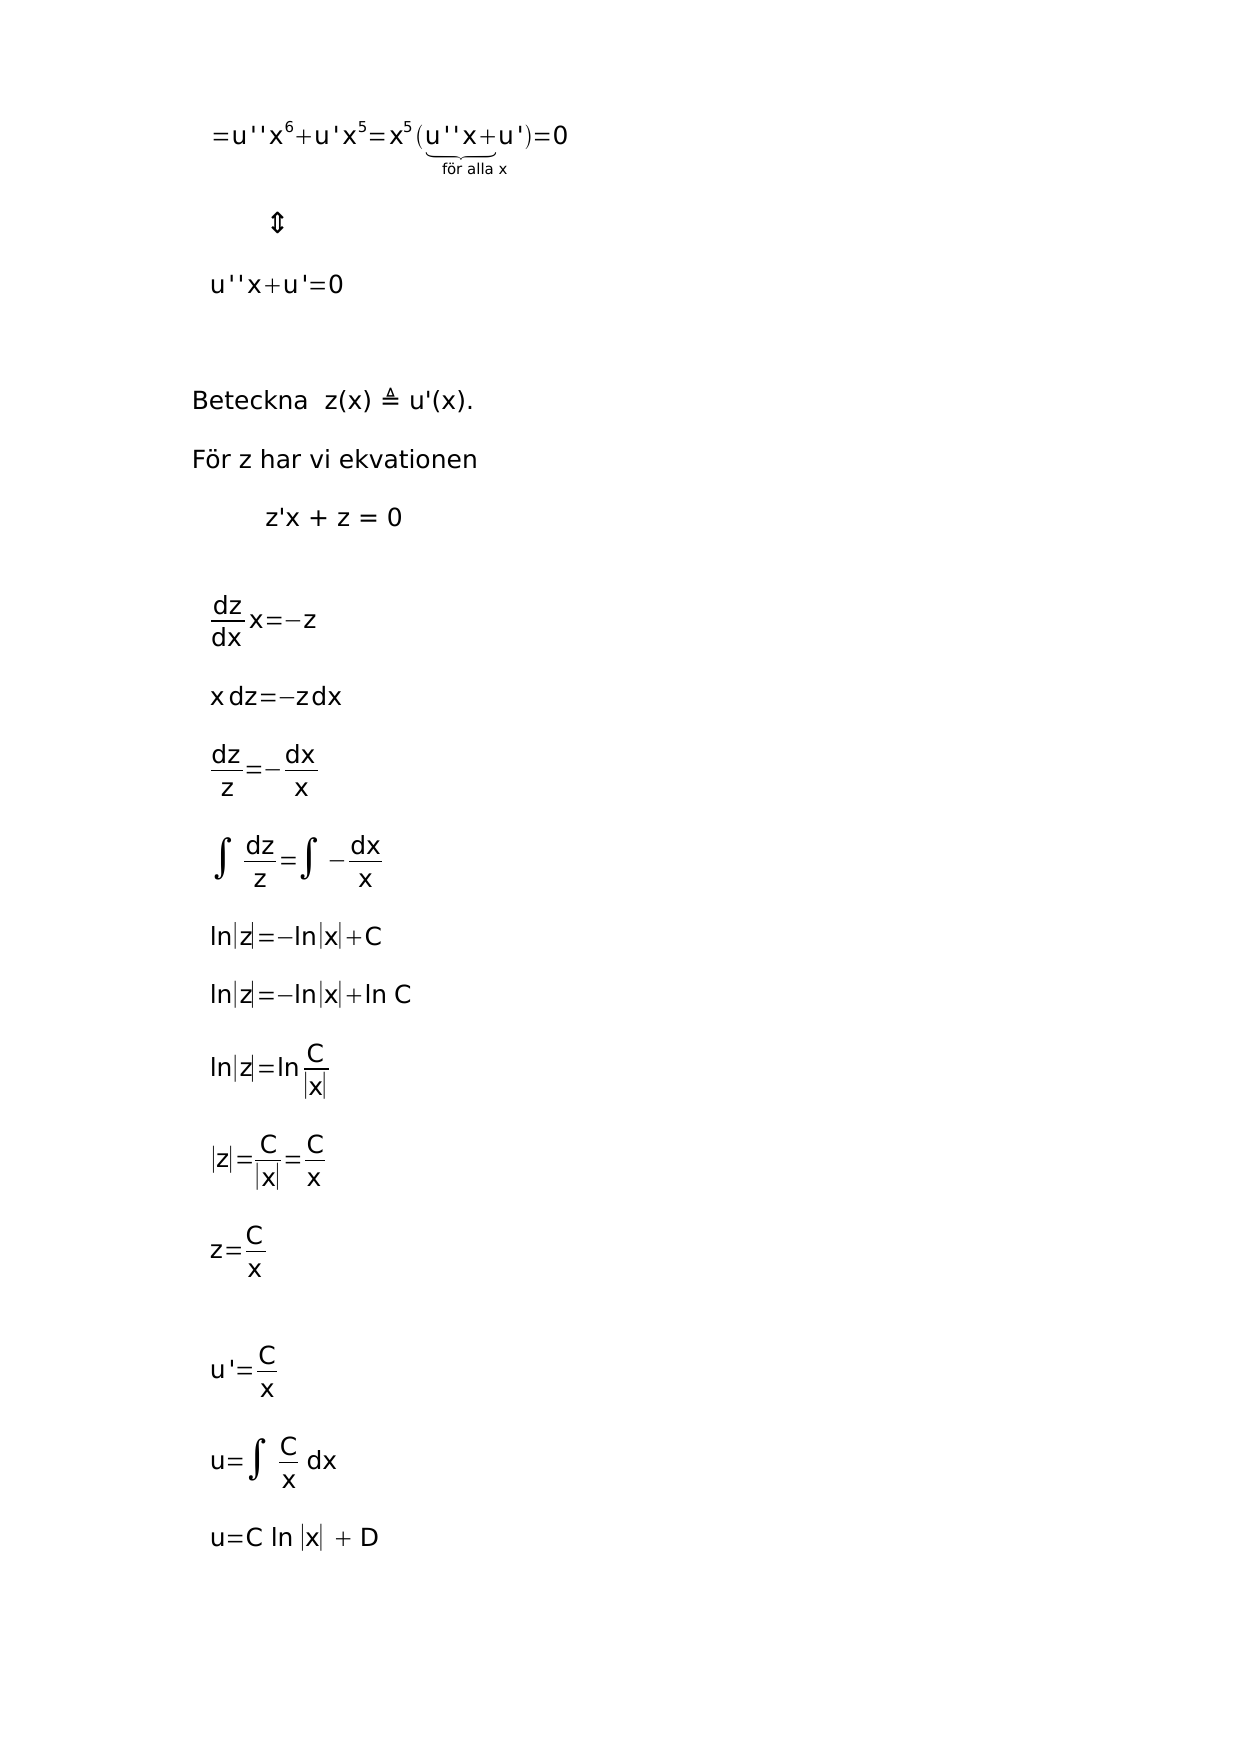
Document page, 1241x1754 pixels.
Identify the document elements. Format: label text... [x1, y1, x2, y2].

text För z har vi ekvationen [118, 445, 1122, 474]
text ⇕ [118, 207, 1122, 241]
text Beteckna z(x) ≜ u'(x). [118, 387, 1122, 416]
text z'x + z = 0 [118, 503, 1122, 532]
